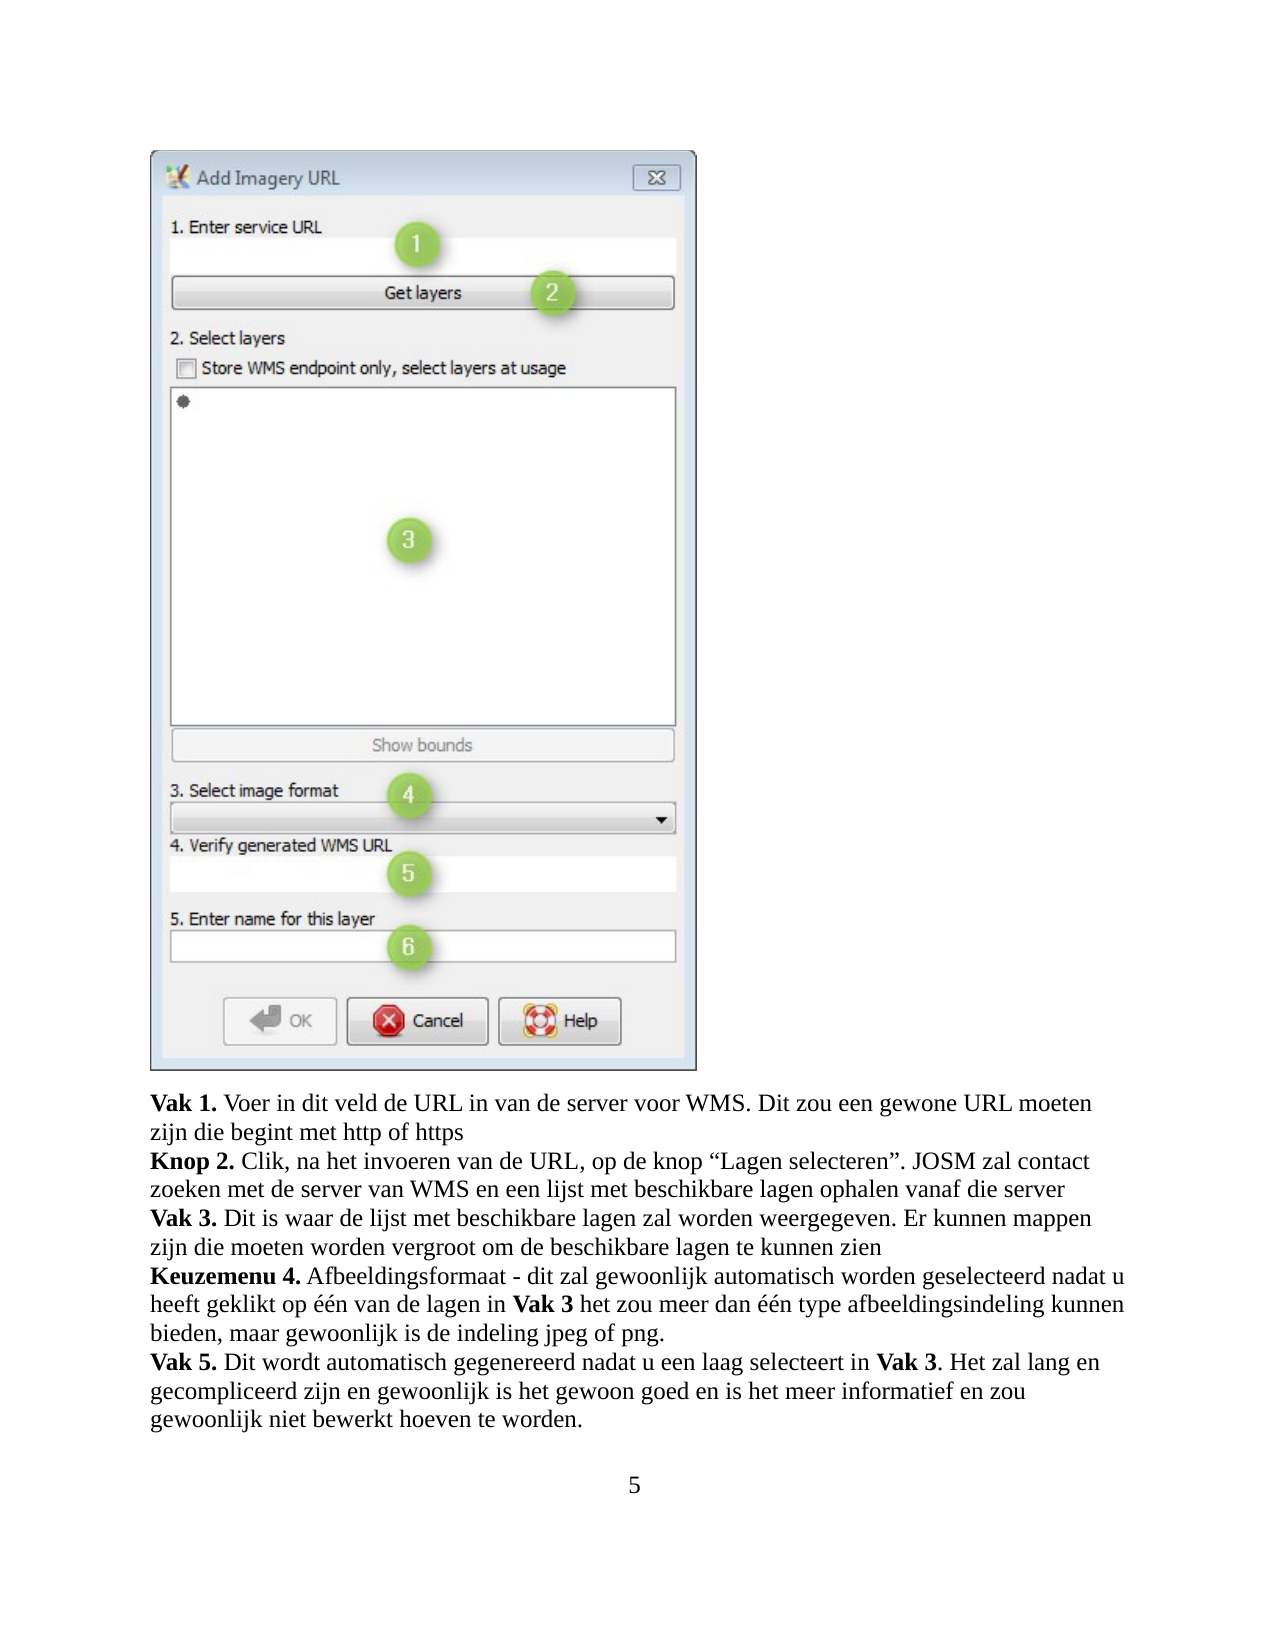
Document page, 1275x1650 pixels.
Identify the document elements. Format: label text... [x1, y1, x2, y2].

text [697, 150, 1125, 1070]
text Vak 1. Voer in dit veld de URL in van de server voor WMS. Dit zou een gewone URL moeten zijn die begint met http of https Knop 2. Clik, na het invoeren van de URL, op de knop “Lagen selecteren”. JOSM zal contact zoeken met de server van WMS en een lijst met beschikbare lagen ophalen vanaf die server Vak 3. Dit is waar de lijst met beschikbare lagen zal worden weergegeven. Er kunnen mappen zijn die moeten worden vergroot om de beschikbare lagen te kunnen zien Keuzemenu 4. Afbeeldingsformaat - dit zal gewoonlijk automatisch worden geselecteerd nadat u heeft geklikt op één van de lagen in Vak 3 het zou meer dan één type afbeeldingsindeling kunnen bieden, maar gewoonlijk is de indeling jpeg of png. Vak 5. Dit wordt automatisch gegenereerd nadat u een laag selecteert in Vak 3. Het zal lang en gecompliceerd zijn en gewoonlijk is het gewoon goed en is het meer informatief en zou gewoonlijk niet bewerkt hoeven te worden. [150, 1088, 1125, 1433]
picture [150, 150, 697, 1071]
